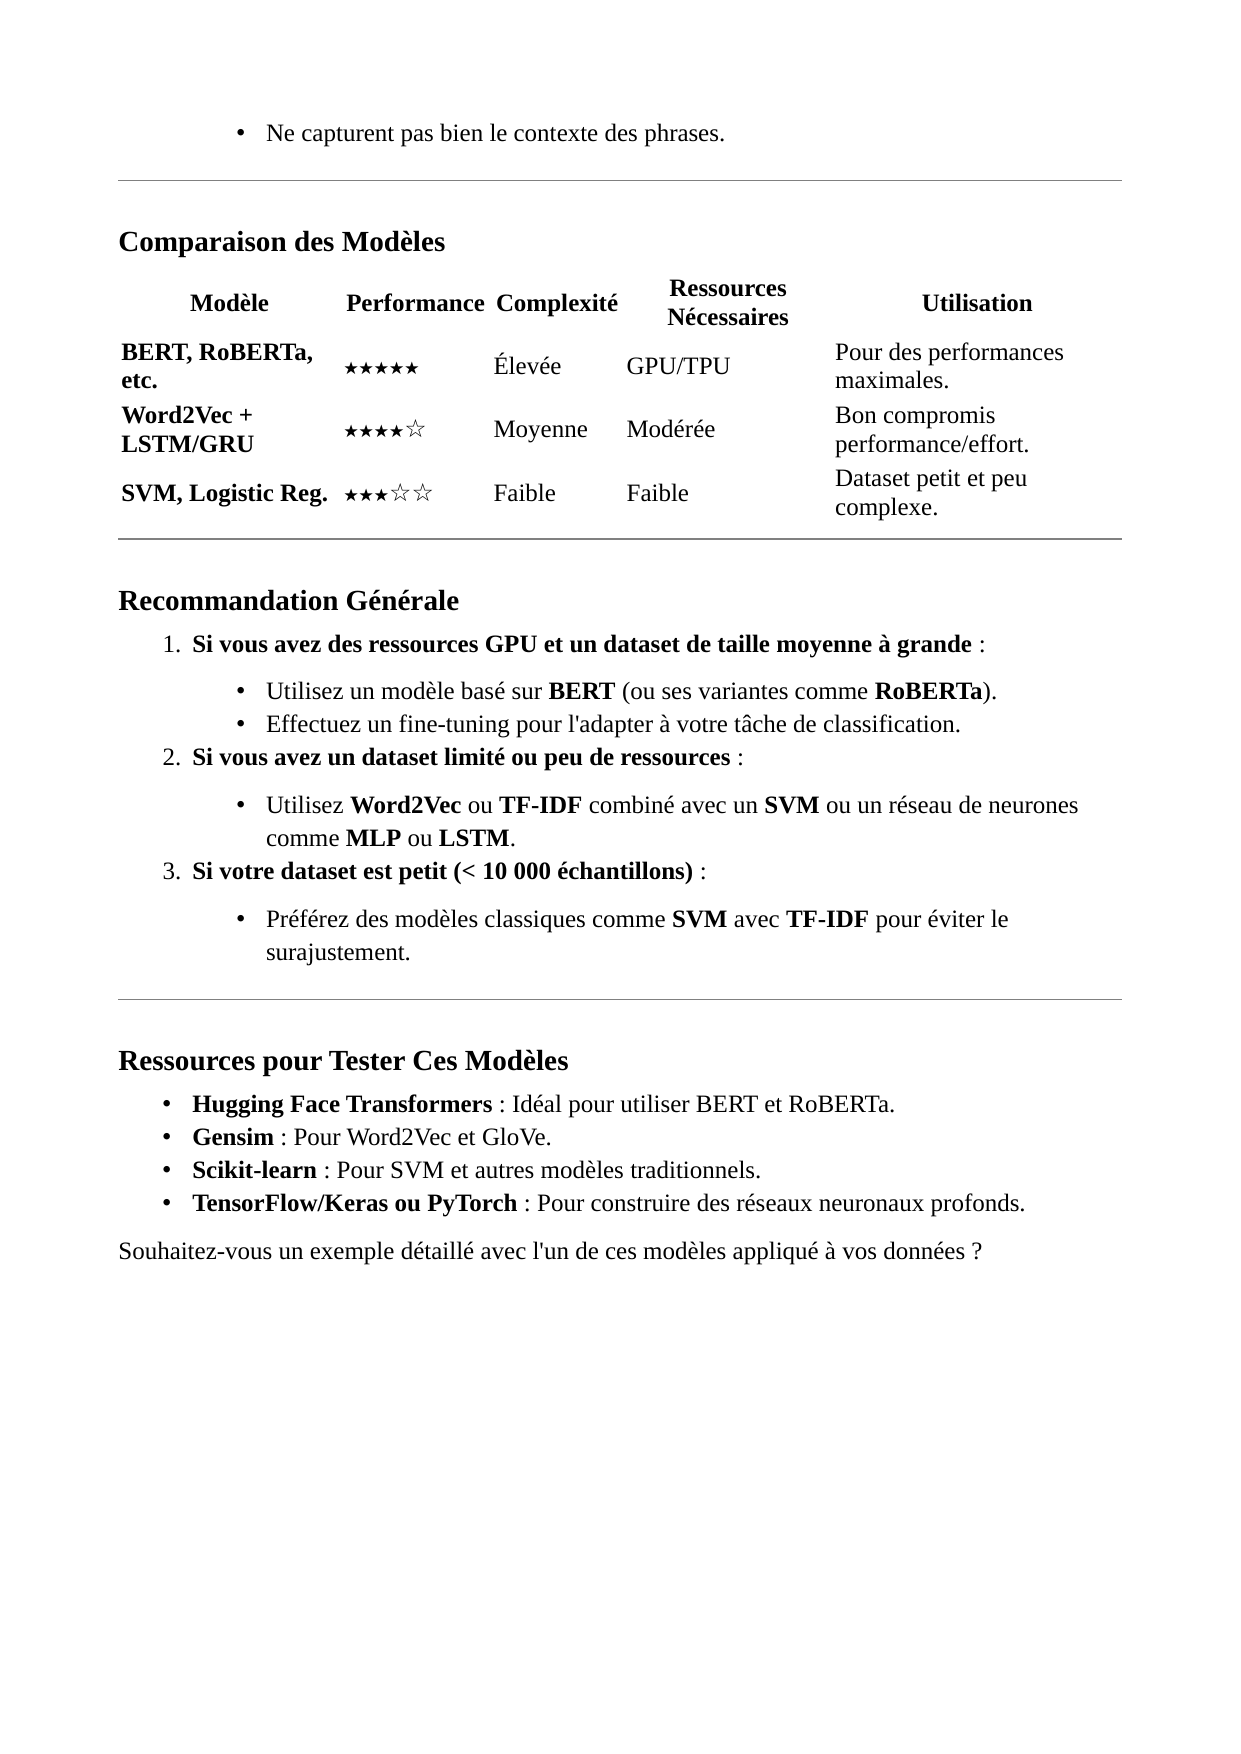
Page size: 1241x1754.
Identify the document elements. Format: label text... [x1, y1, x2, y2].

list Préférez des modèles classiques comme SVM avec TF-IDF pour éviter le surajustement. [236, 904, 1122, 966]
list Hugging Face Transformers : Idéal pour utiliser BERT et RoBERTa. [162, 1089, 1122, 1118]
table_cell Moyenne [490, 397, 623, 461]
table_cell ★★★★☆ [340, 397, 490, 461]
subtitle Ressources pour Tester Ces Modèles [118, 1043, 1122, 1077]
table_header Performance [340, 271, 490, 334]
table_cell Faible [624, 461, 832, 524]
list Utilisez Word2Vec ou TF-IDF combiné avec un SVM ou un réseau de neurones comme MLP ou LSTM. [236, 790, 1122, 852]
list Si vous avez des ressources GPU et un dataset de taille moyenne à grande : [162, 629, 1122, 658]
list Utilisez un modèle basé sur BERT (ou ses variantes comme RoBERTa). [236, 676, 1122, 705]
table_header Utilisation [832, 271, 1122, 334]
text Souhaitez-vous un exemple détaillé avec l'un de ces modèles appliqué à vos données ? [118, 1236, 1122, 1265]
list Gensim : Pour Word2Vec et GloVe. [162, 1122, 1122, 1151]
list Si vous avez un dataset limité ou peu de ressources : [162, 742, 1122, 771]
table_header Modèle [118, 271, 340, 334]
list TensorFlow/Keras ou PyTorch : Pour construire des réseaux neuronaux profonds. [162, 1188, 1122, 1217]
table_header Ressources Nécessaires [624, 271, 832, 334]
table_cell BERT, RoBERTa, etc. [118, 334, 340, 397]
subtitle Comparaison des Modèles [118, 224, 1122, 258]
table_cell Pour des performances maximales. [832, 334, 1122, 397]
list Si votre dataset est petit (< 10 000 échantillons) : [162, 856, 1122, 885]
table_cell SVM, Logistic Reg. [118, 461, 340, 524]
subtitle Recommandation Générale [118, 583, 1122, 616]
table_cell ★★★★★ [340, 334, 490, 397]
list Ne capturent pas bien le contexte des phrases. [236, 118, 1122, 147]
table_cell GPU/TPU [624, 334, 832, 397]
table_header Complexité [490, 271, 623, 334]
table_cell ★★★☆☆ [340, 461, 490, 524]
table_cell Dataset petit et peu complexe. [832, 461, 1122, 524]
table_cell Élevée [490, 334, 623, 397]
table_cell Word2Vec + LSTM/GRU [118, 397, 340, 461]
list Effectuez un fine-tuning pour l'adapter à votre tâche de classification. [236, 709, 1122, 738]
table_cell Faible [490, 461, 623, 524]
table_cell Modérée [624, 397, 832, 461]
list Scikit-learn : Pour SVM et autres modèles traditionnels. [162, 1155, 1122, 1184]
table_cell Bon compromis performance/effort. [832, 397, 1122, 461]
